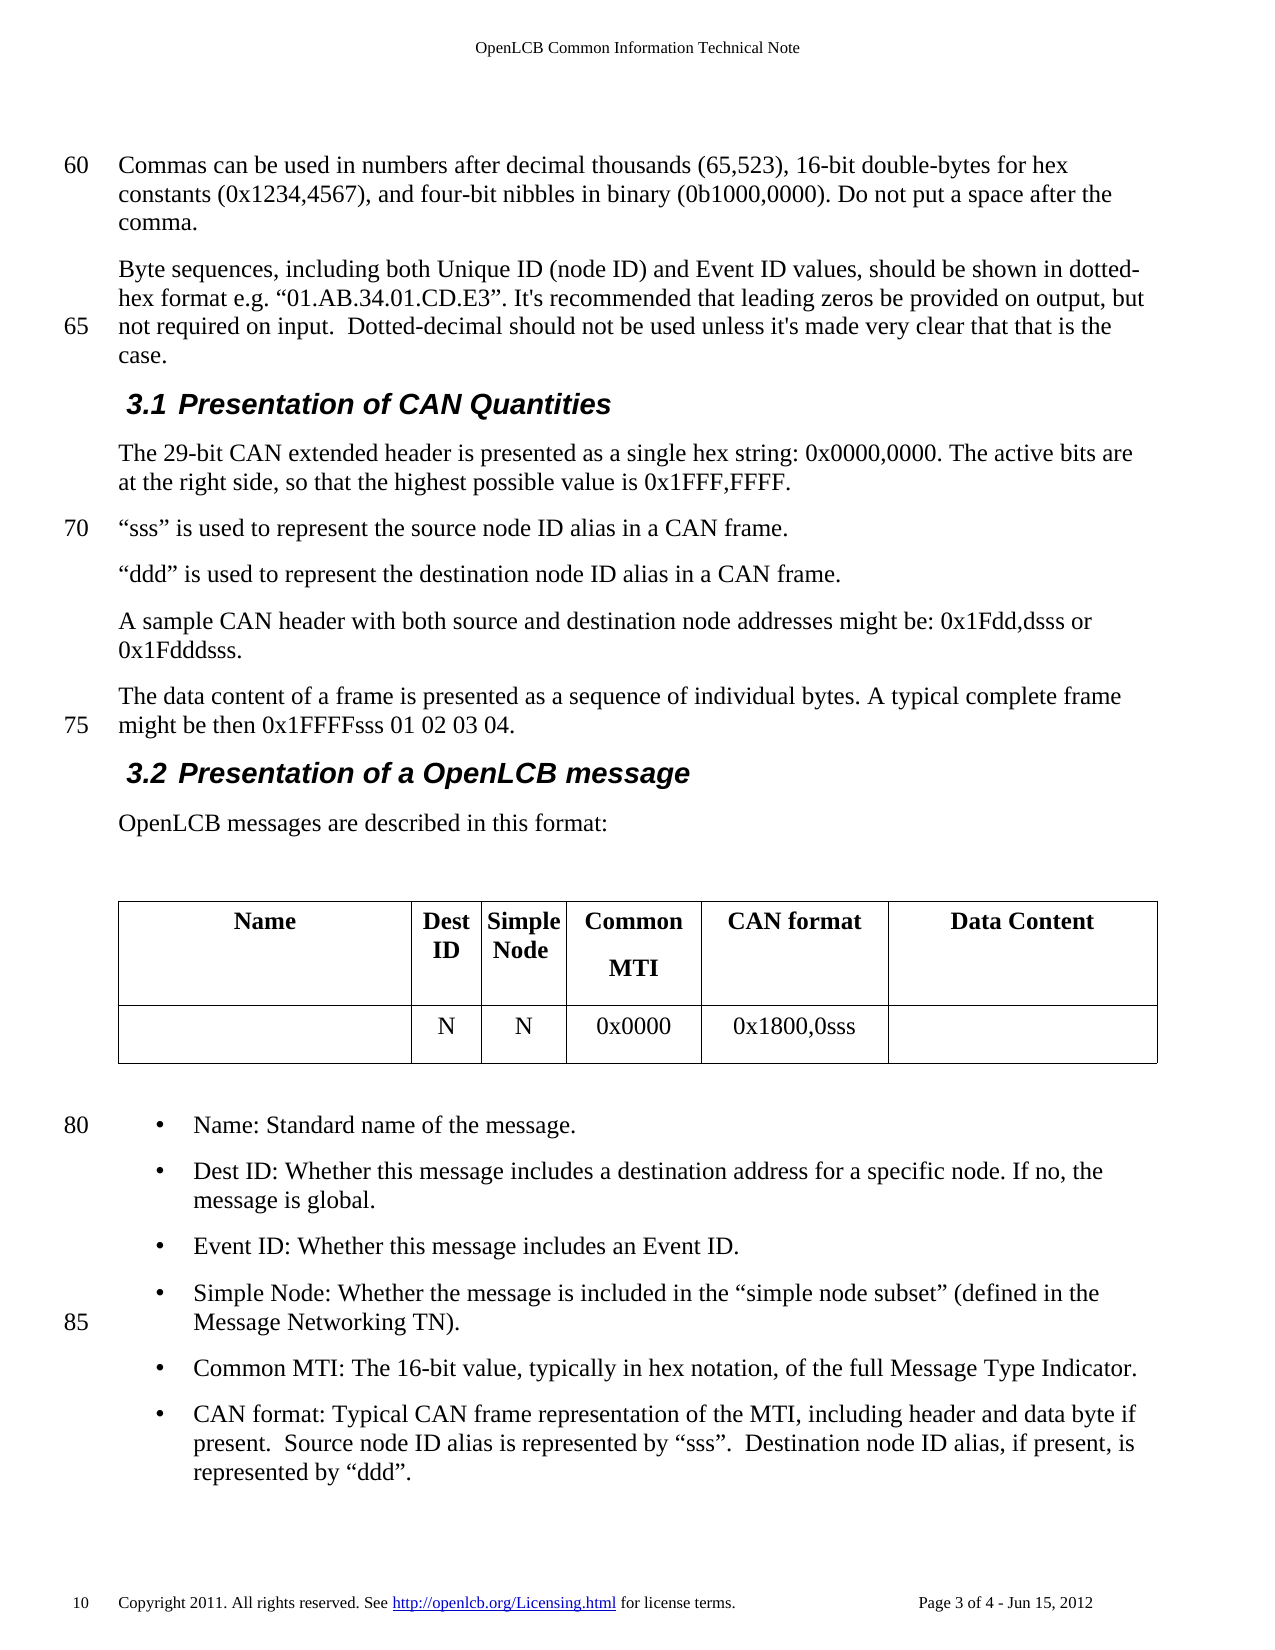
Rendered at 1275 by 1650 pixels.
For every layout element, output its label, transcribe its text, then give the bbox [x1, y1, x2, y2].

table_header Simple Node [482, 902, 566, 1005]
text Byte sequences, including both Unique ID (node ID) and Event ID values, should be shown in dotted-hex format e.g. “01.AB.34.01.CD.E3”. It's recommended that leading zeros be provided on output, but not required on input. Dotted-decimal should not be used unless it's made very clear that that is the case. [118, 254, 1157, 369]
table_cell 0x1800,0sss [702, 1006, 888, 1063]
text The 29-bit CAN extended header is presented as a single hex string: 0x0000,0000. The active bits are at the right side, so that the highest possible value is 0x1FFF,FFFF. [118, 438, 1157, 495]
list Simple Node: Whether the message is included in the “simple node subset” (defined in the Message Networking TN). [156, 1278, 1157, 1335]
list Dest ID: Whether this message includes a destination address for a specific node. If no, the message is global. [156, 1156, 1157, 1214]
table_header Name [119, 902, 411, 1005]
table_cell [889, 1006, 1157, 1063]
text The data content of a frame is presented as a sequence of individual bytes. A typical complete frame might be then 0x1FFFFsss 01 02 03 04. [118, 681, 1157, 739]
text “ddd” is used to represent the destination node ID alias in a CAN frame. [118, 559, 1157, 588]
table_cell N [482, 1006, 566, 1063]
text A sample CAN header with both source and destination node addresses might be: 0x1Fdd,dsss or 0x1Fdddsss. [118, 606, 1157, 663]
table_cell [119, 1006, 411, 1063]
table_header CAN format [702, 902, 888, 1005]
text Commas can be used in numbers after decimal thousands (65,523), 16-bit double-bytes for hex constants (0x1234,4567), and four-bit nibbles in binary (0b1000,0000). Do not put a space after the comma. [118, 150, 1157, 236]
list Name: Standard name of the message. [156, 1110, 1157, 1138]
table_header Common MTI [567, 902, 701, 1005]
subtitle Presentation of CAN Quantities [118, 387, 1157, 420]
text “sss” is used to represent the source node ID alias in a CAN frame. [118, 513, 1157, 542]
text OpenLCB messages are described in this format: [118, 808, 1157, 836]
list Common MTI: The 16-bit value, typically in hex notation, of the full Message Type Indicator. [156, 1353, 1157, 1382]
list Event ID: Whether this message includes an Event ID. [156, 1231, 1157, 1260]
table_header Dest ID [412, 902, 481, 1005]
table_header Data Content [889, 902, 1157, 1005]
table_cell N [412, 1006, 481, 1063]
table_cell 0x0000 [567, 1006, 701, 1063]
subtitle Presentation of a OpenLCB message [118, 756, 1157, 790]
